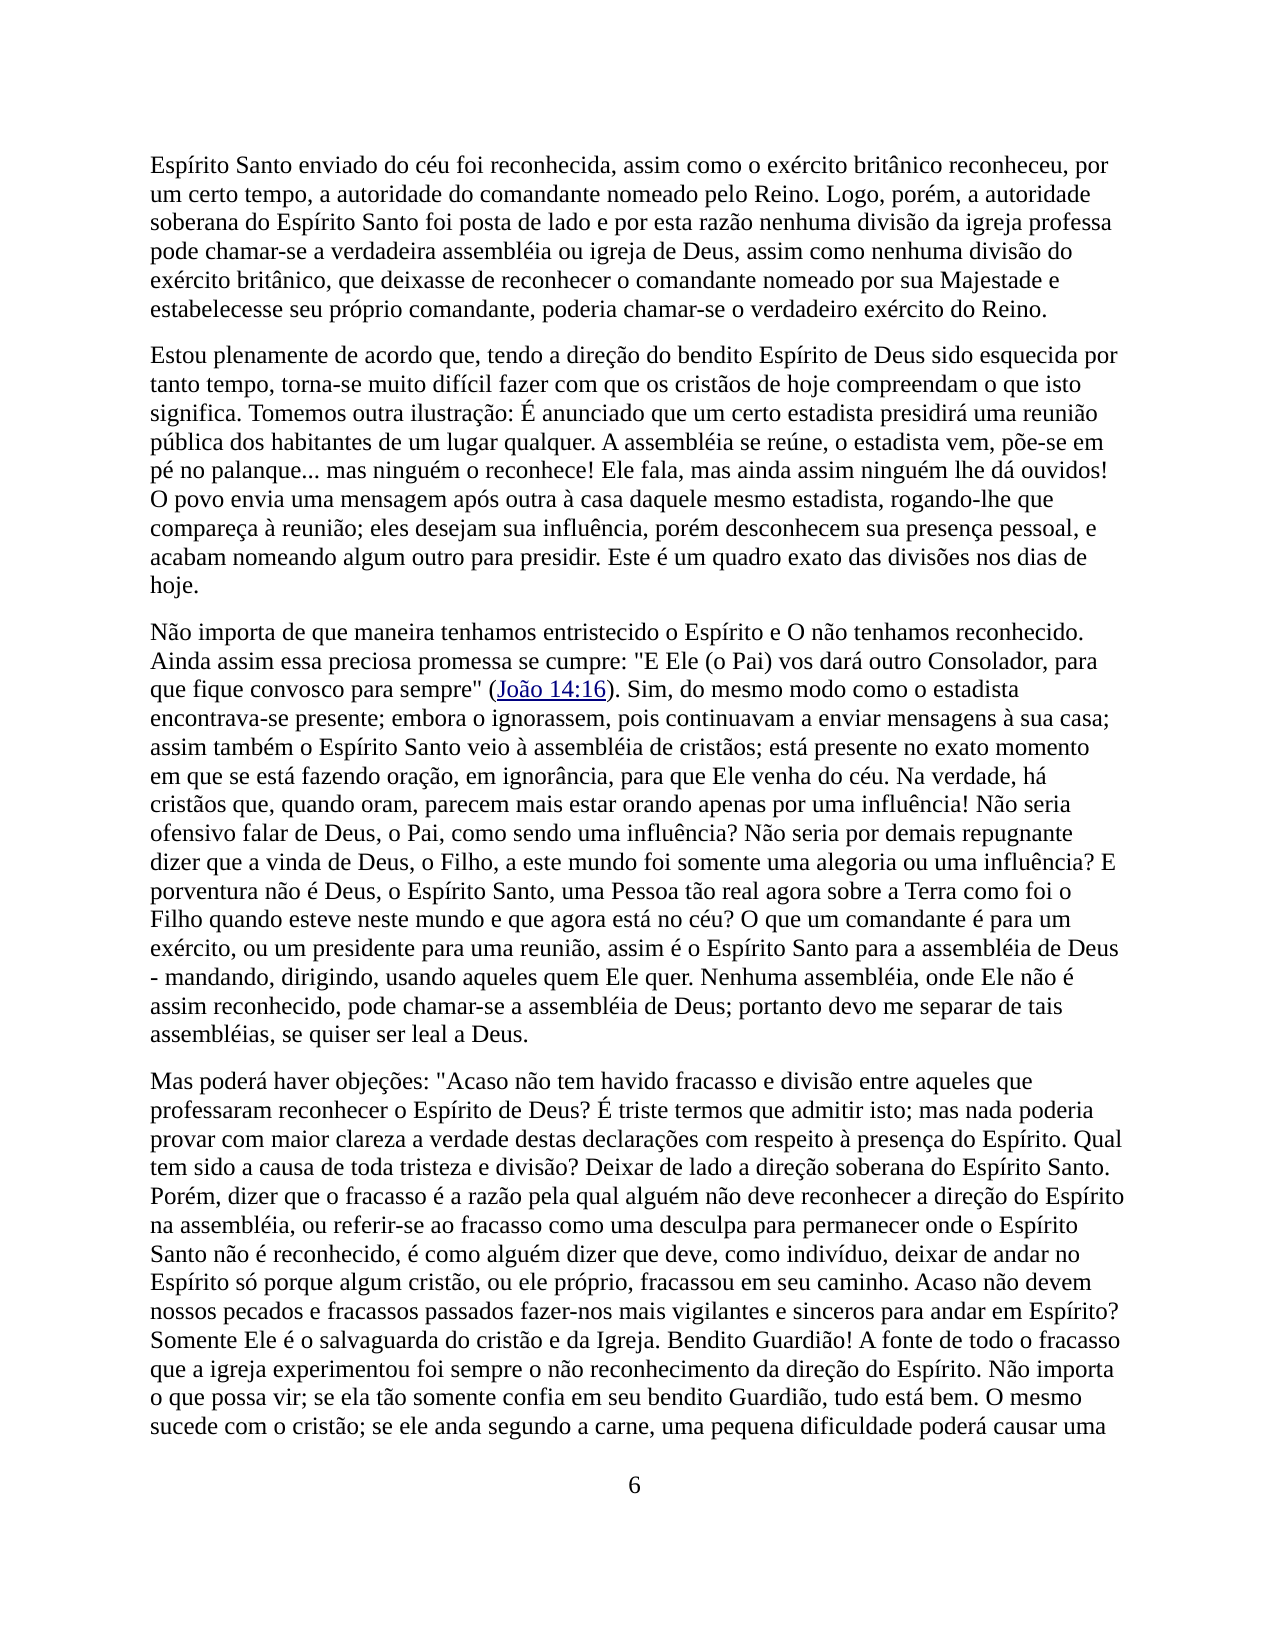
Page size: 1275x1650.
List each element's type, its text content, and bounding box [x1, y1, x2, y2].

text Estou plenamente de acordo que, tendo a direção do bendito Espírito de Deus sido esquecida por tanto tempo, torna-se muito difícil fazer com que os cristãos de hoje compreendam o que isto significa. Tomemos outra ilustração: É anunciado que um certo estadista presidirá uma reunião pública dos habitantes de um lugar qualquer. A assembléia se reúne, o estadista vem, põe-se em pé no palanque... mas ninguém o reconhece! Ele fala, mas ainda assim ninguém lhe dá ouvidos! O povo envia uma mensagem após outra à casa daquele mesmo estadista, rogando-lhe que compareça à reunião; eles desejam sua influência, porém desconhecem sua presença pessoal, e acabam nomeando algum outro para presidir. Este é um quadro exato das divisões nos dias de hoje. [150, 340, 1125, 599]
text Espírito Santo enviado do céu foi reconhecida, assim como o exército britânico reconheceu, por um certo tempo, a autoridade do comandante nomeado pelo Reino. Logo, porém, a autoridade soberana do Espírito Santo foi posta de lado e por esta razão nenhuma divisão da igreja professa pode chamar-se a verdadeira assembléia ou igreja de Deus, assim como nenhuma divisão do exército britânico, que deixasse de reconhecer o comandante nomeado por sua Majestade e estabelecesse seu próprio comandante, poderia chamar-se o verdadeiro exército do Reino. [150, 150, 1125, 322]
text Não importa de que maneira tenhamos entristecido o Espírito e O não tenhamos reconhecido. Ainda assim essa preciosa promessa se cumpre: "E Ele (o Pai) vos dará outro Consolador, para que fique convosco para sempre" (João 14:16). Sim, do mesmo modo como o estadista encontrava-se presente; embora o ignorassem, pois continuavam a enviar mensagens à sua casa; assim também o Espírito Santo veio à assembléia de cristãos; está presente no exato momento em que se está fazendo oração, em ignorância, para que Ele venha do céu. Na verdade, há cristãos que, quando oram, parecem mais estar orando apenas por uma influência! Não seria ofensivo falar de Deus, o Pai, como sendo uma influência? Não seria por demais repugnante dizer que a vinda de Deus, o Filho, a este mundo foi somente uma alegoria ou uma influência? E porventura não é Deus, o Espírito Santo, uma Pessoa tão real agora sobre a Terra como foi o Filho quando esteve neste mundo e que agora está no céu? O que um comandante é para um exército, ou um presidente para uma reunião, assim é o Espírito Santo para a assembléia de Deus - mandando, dirigindo, usando aqueles quem Ele quer. Nenhuma assembléia, onde Ele não é assim reconhecido, pode chamar-se a assembléia de Deus; portanto devo me separar de tais assembléias, se quiser ser leal a Deus. [150, 617, 1125, 1048]
text Mas poderá haver objeções: "Acaso não tem havido fracasso e divisão entre aqueles que professaram reconhecer o Espírito de Deus? É triste termos que admitir isto; mas nada poderia provar com maior clareza a verdade destas declarações com respeito à presença do Espírito. Qual tem sido a causa de toda tristeza e divisão? Deixar de lado a direção soberana do Espírito Santo. Porém, dizer que o fracasso é a razão pela qual alguém não deve reconhecer a direção do Espírito na assembléia, ou referir-se ao fracasso como uma desculpa para permanecer onde o Espírito Santo não é reconhecido, é como alguém dizer que deve, como indivíduo, deixar de andar no Espírito só porque algum cristão, ou ele próprio, fracassou em seu caminho. Acaso não devem nossos pecados e fracassos passados fazer-nos mais vigilantes e sinceros para andar em Espírito? Somente Ele é o salvaguarda do cristão e da Igreja. Bendito Guardião! A fonte de todo o fracasso que a igreja experimentou foi sempre o não reconhecimento da direção do Espírito. Não importa o que possa vir; se ela tão somente confia em seu bendito Guardião, tudo está bem. O mesmo sucede com o cristão; se ele anda segundo a carne, uma pequena dificuldade poderá causar uma [150, 1066, 1125, 1440]
